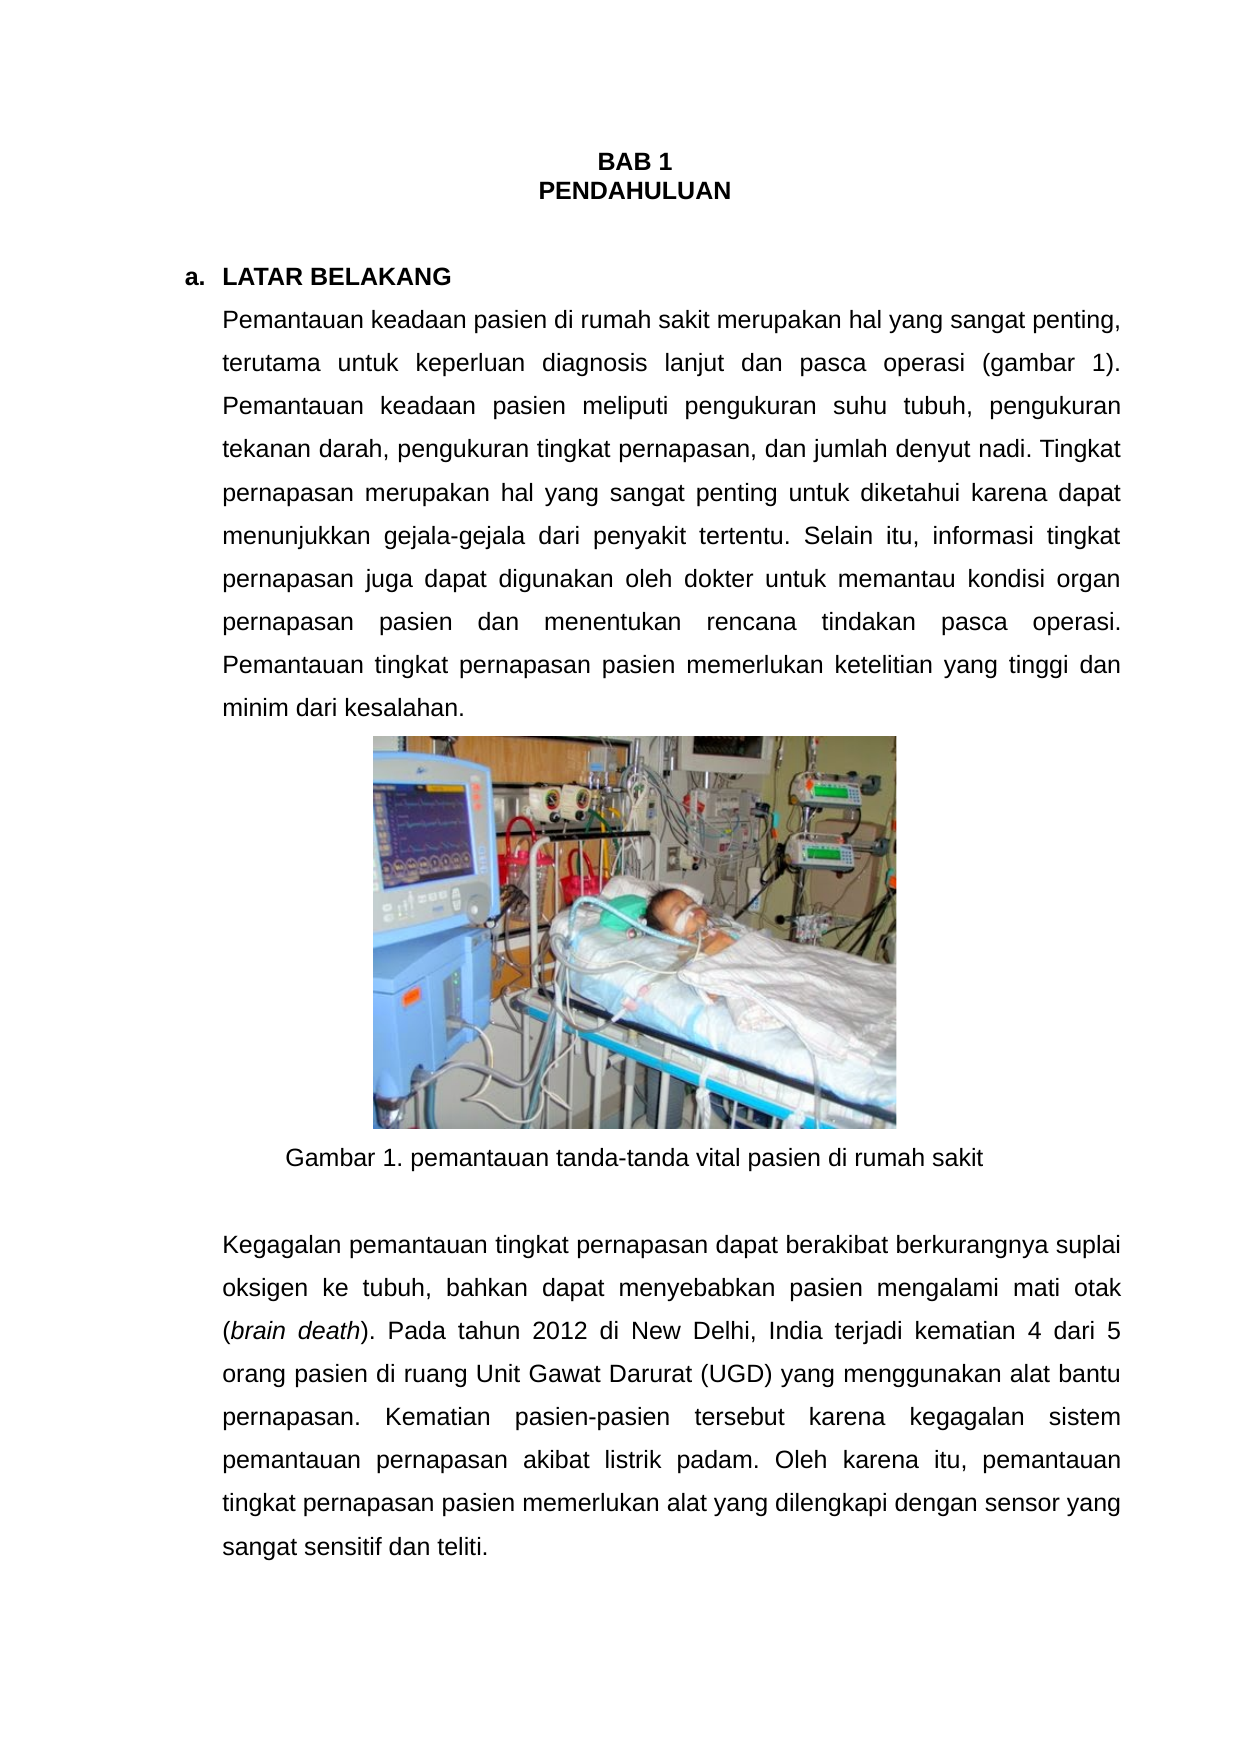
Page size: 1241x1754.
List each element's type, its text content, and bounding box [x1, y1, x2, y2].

list Kegagalan pemantauan tingkat pernapasan dapat berakibat berkurangnya suplai oksigen ke tubuh, bahkan dapat menyebabkan pasien mengalami mati otak (brain death). Pada tahun 2012 di New Delhi, India terjadi kematian 4 dari 5 orang pasien di ruang Unit Gawat Darurat (UGD) yang menggunakan alat bantu pernapasan. Kematian pasien-pasien tersebut karena kegagalan sistem pemantauan pernapasan akibat listrik padam. Oleh karena itu, pemantauan tingkat pernapasan pasien memerlukan alat yang dilengkapi dengan sensor yang sangat sensitif dan teliti. [222, 1229, 1122, 1560]
text PENDAHULUAN [147, 176, 1122, 204]
text BAB 1 [147, 147, 1122, 176]
list Pemantauan keadaan pasien di rumah sakit merupakan hal yang sangat penting, terutama untuk keperluan diagnosis lanjut dan pasca operasi (gambar 1). Pemantauan keadaan pasien meliputi pengukuran suhu tubuh, pengukuran tekanan darah, pengukuran tingkat pernapasan, dan jumlah denyut nadi. Tingkat pernapasan merupakan hal yang sangat penting untuk diketahui karena dapat menunjukkan gejala-gejala dari penyakit tertentu. Selain itu, informasi tingkat pernapasan juga dapat digunakan oleh dokter untuk memantau kondisi organ pernapasan pasien dan menentukan rencana tindakan pasca operasi. Pemantauan tingkat pernapasan pasien memerlukan ketelitian yang tinggi dan minim dari kesalahan. [222, 305, 1122, 722]
picture [373, 736, 897, 1129]
text Gambar 1. pemantauan tanda-tanda vital pasien di rumah sakit [147, 736, 1122, 1172]
list LATAR BELAKANG [184, 262, 1122, 291]
